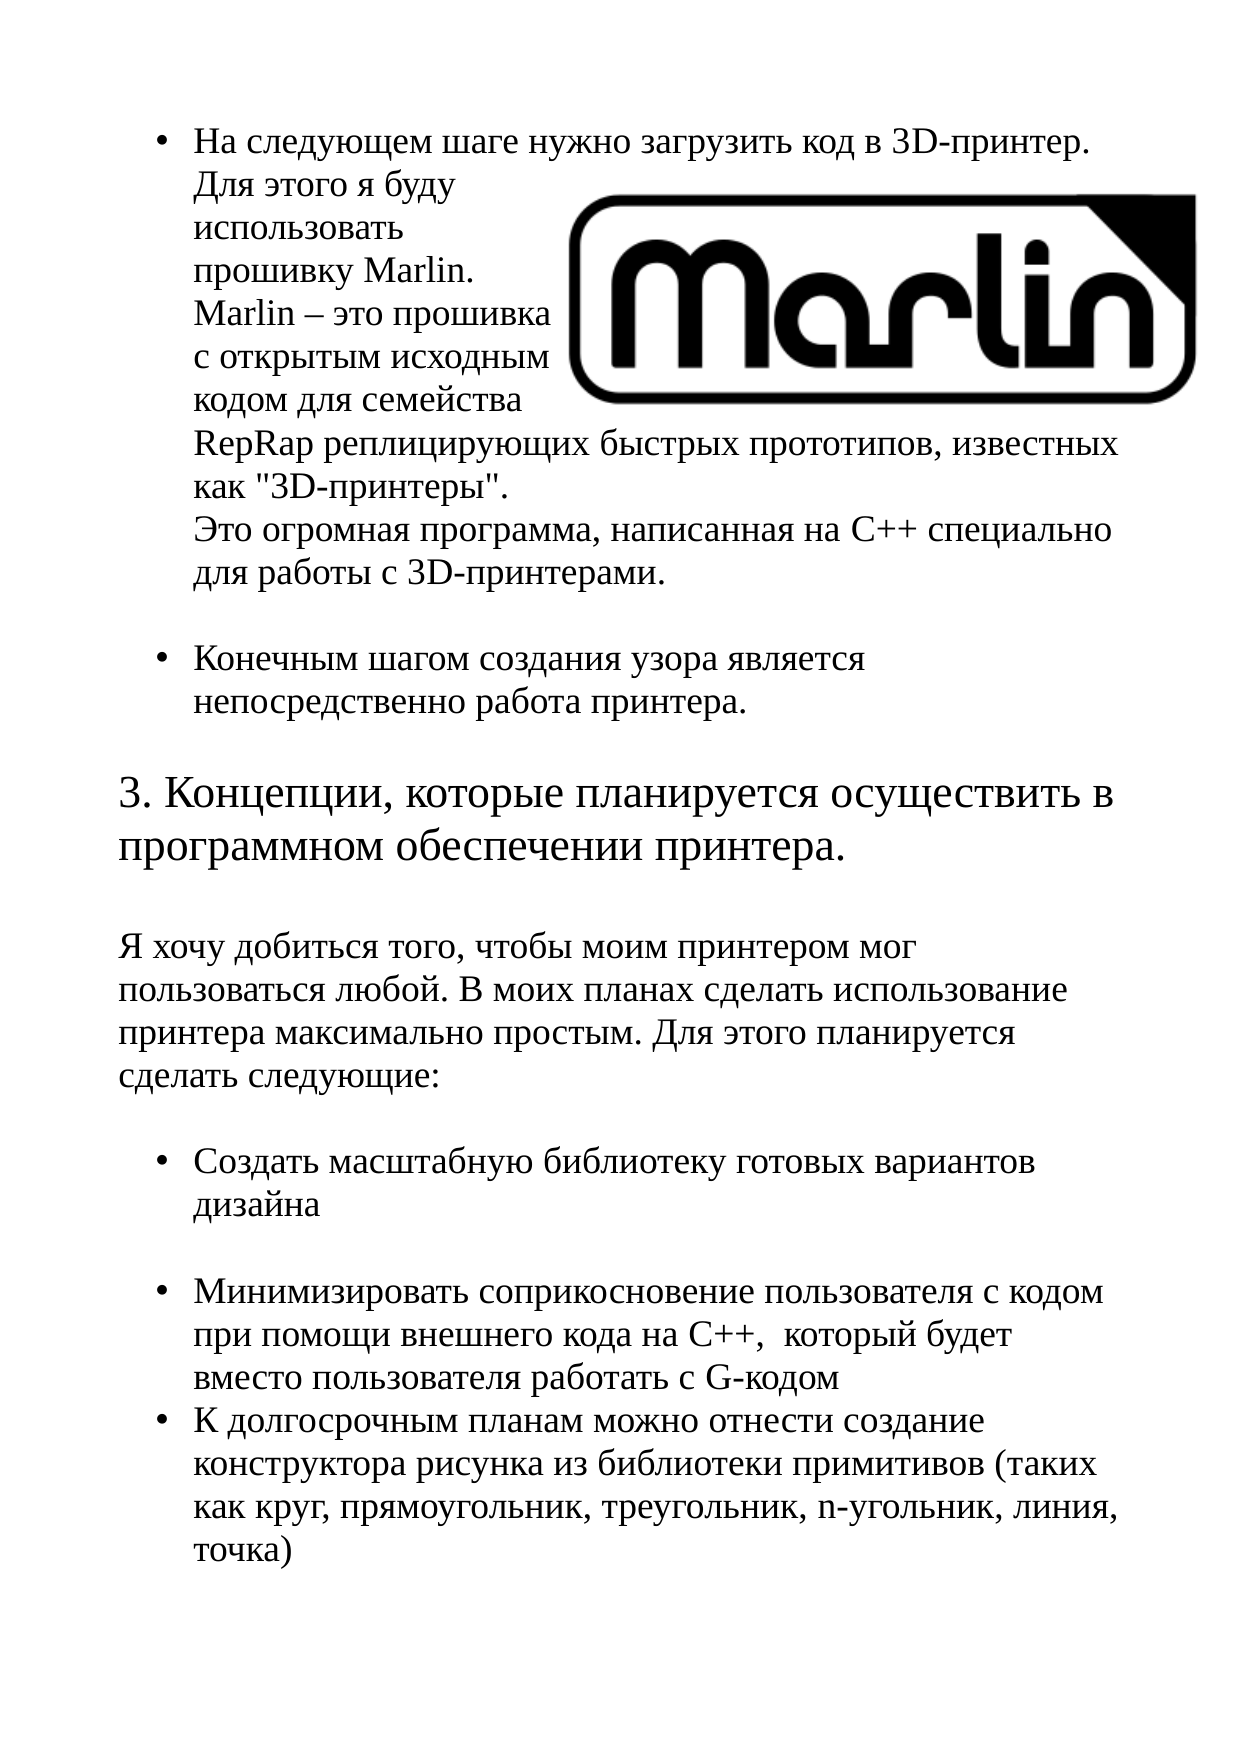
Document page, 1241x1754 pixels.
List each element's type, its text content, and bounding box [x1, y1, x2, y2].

list Минимизировать соприкосновение пользователя с кодом при помощи внешнего кода на C++, который будет вместо пользователя работать с G-кодом [156, 1268, 1122, 1397]
list Создать масштабную библиотеку готовых вариантов дизайна [156, 1139, 1122, 1225]
list На следующем шаге нужно загрузить код в 3D-принтер. Для этого я буду использовать прошивку Marlin. [156, 118, 1122, 291]
text Я хочу добиться того, чтобы моим принтером мог пользоваться любой. В моих планах сделать использование принтера максимально простым. Для этого планируется сделать следующие: [118, 923, 1122, 1096]
picture [563, 185, 1202, 414]
list Это огромная программа, написанная на C++ специально для работы с 3D-принтерами. [156, 506, 1122, 592]
list Конечным шагом создания узора является непосредственно работа принтера. [156, 636, 1122, 722]
list К долгосрочным планам можно отнести создание конструктора рисунка из библиотеки примитивов (таких как круг, прямоугольник, треугольник, n-угольник, линия, точка) [156, 1397, 1122, 1570]
text 3. Концепции, которые планируется осуществить в программном обеспечении принтера. [118, 765, 1122, 870]
list Marlin – это прошивка с открытым исходным кодом для семейства RepRap реплицирующих быстрых прототипов, известных как "3D-принтеры". [156, 291, 1122, 506]
